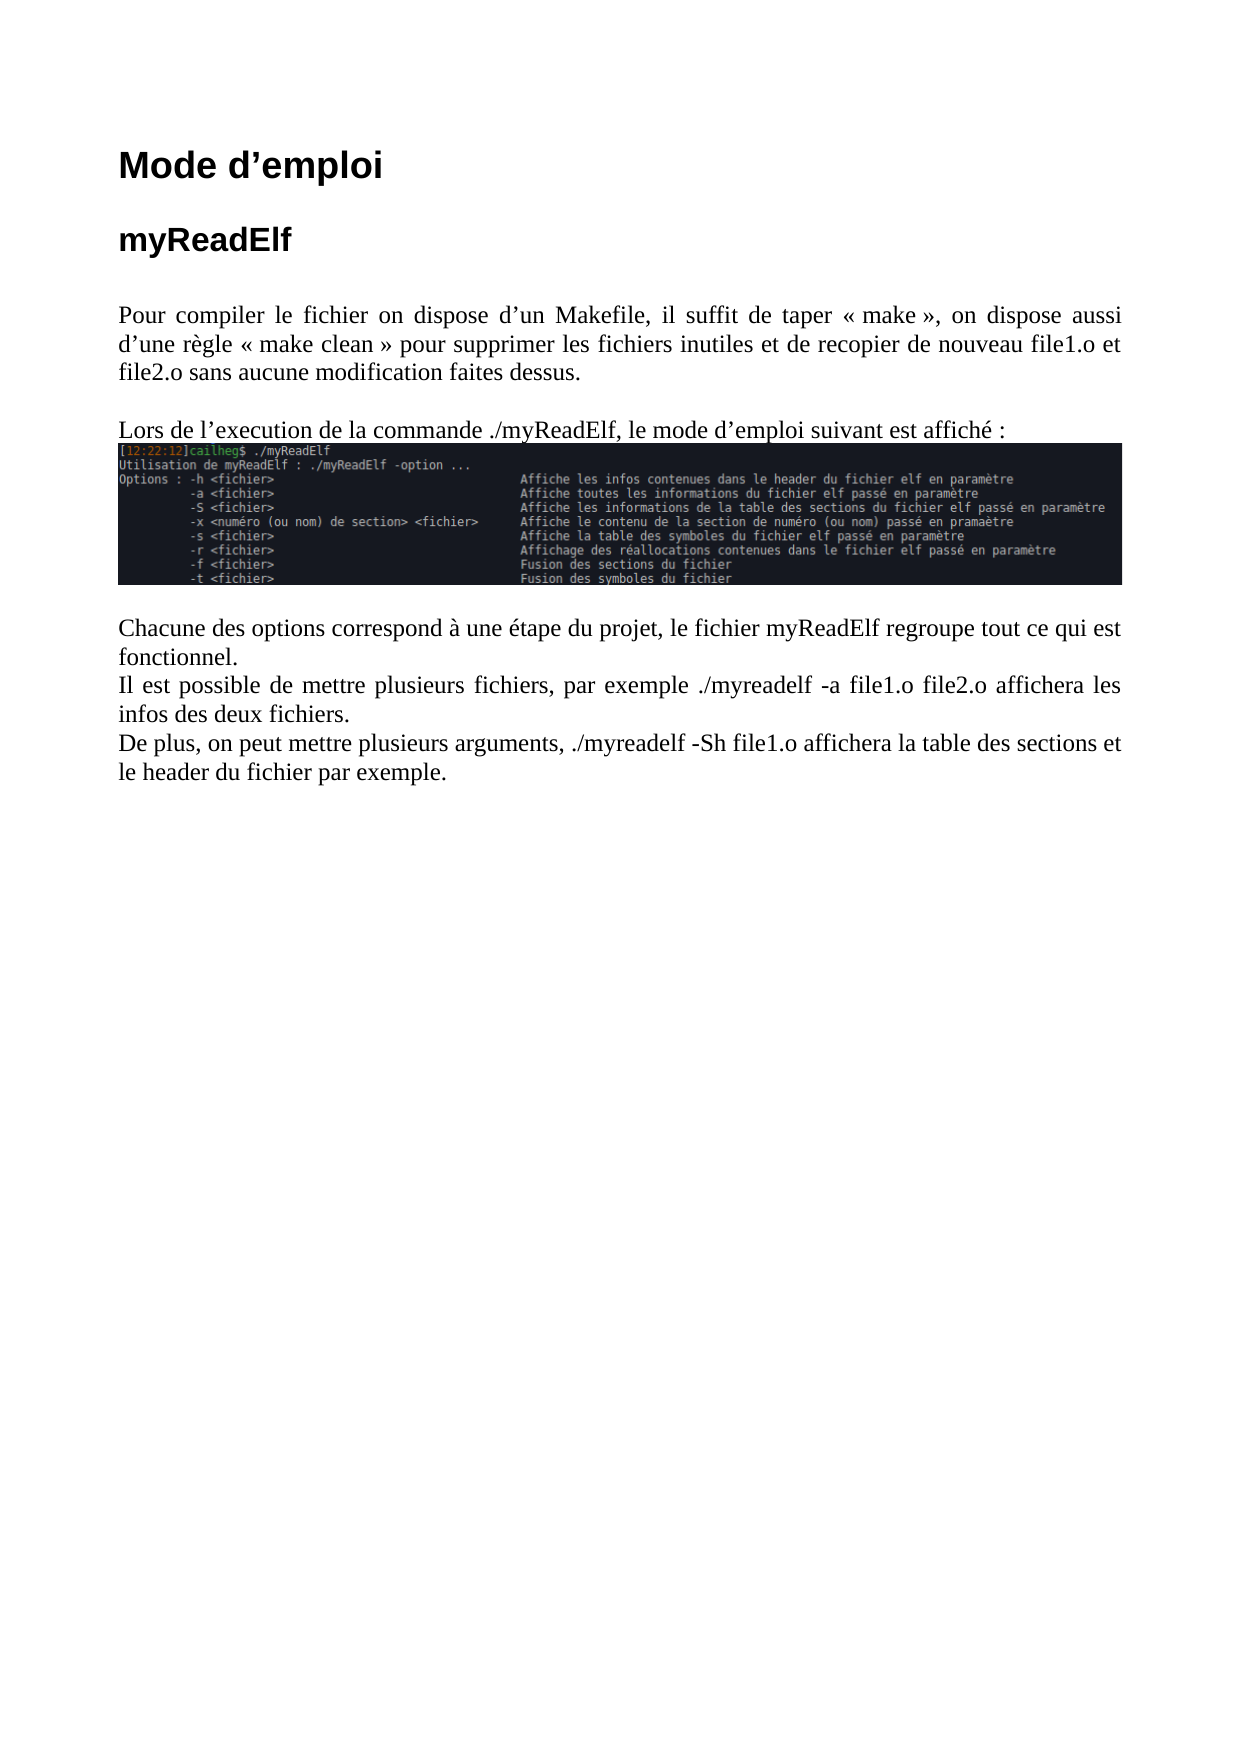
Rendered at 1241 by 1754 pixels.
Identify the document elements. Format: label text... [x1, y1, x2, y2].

text Il est possible de mettre plusieurs fichiers, par exemple ./myreadelf -a file1.o file2.o affichera les infos des deux fichiers. [118, 671, 1122, 728]
text Pour compiler le fichier on dispose d’un Makefile, il suffit de taper « make », on dispose aussi d’une règle « make clean » pour supprimer les fichiers inutiles et de recopier de nouveau file1.o et file2.o sans aucune modification faites dessus. [118, 300, 1122, 386]
text De plus, on peut mettre plusieurs arguments, ./myreadelf -Sh file1.o affichera la table des sections et le header du fichier par exemple. [118, 728, 1122, 786]
text Lors de l’execution de la commande ./myReadElf, le mode d’emploi suivant est affiché : [118, 415, 1122, 443]
text Chacune des options correspond à une étape du projet, le fichier myReadElf regroupe tout ce qui est fonctionnel. [118, 613, 1122, 671]
subtitle Mode d’emploi [118, 143, 1122, 187]
subtitle myReadElf [118, 220, 1122, 259]
picture [118, 443, 1123, 585]
